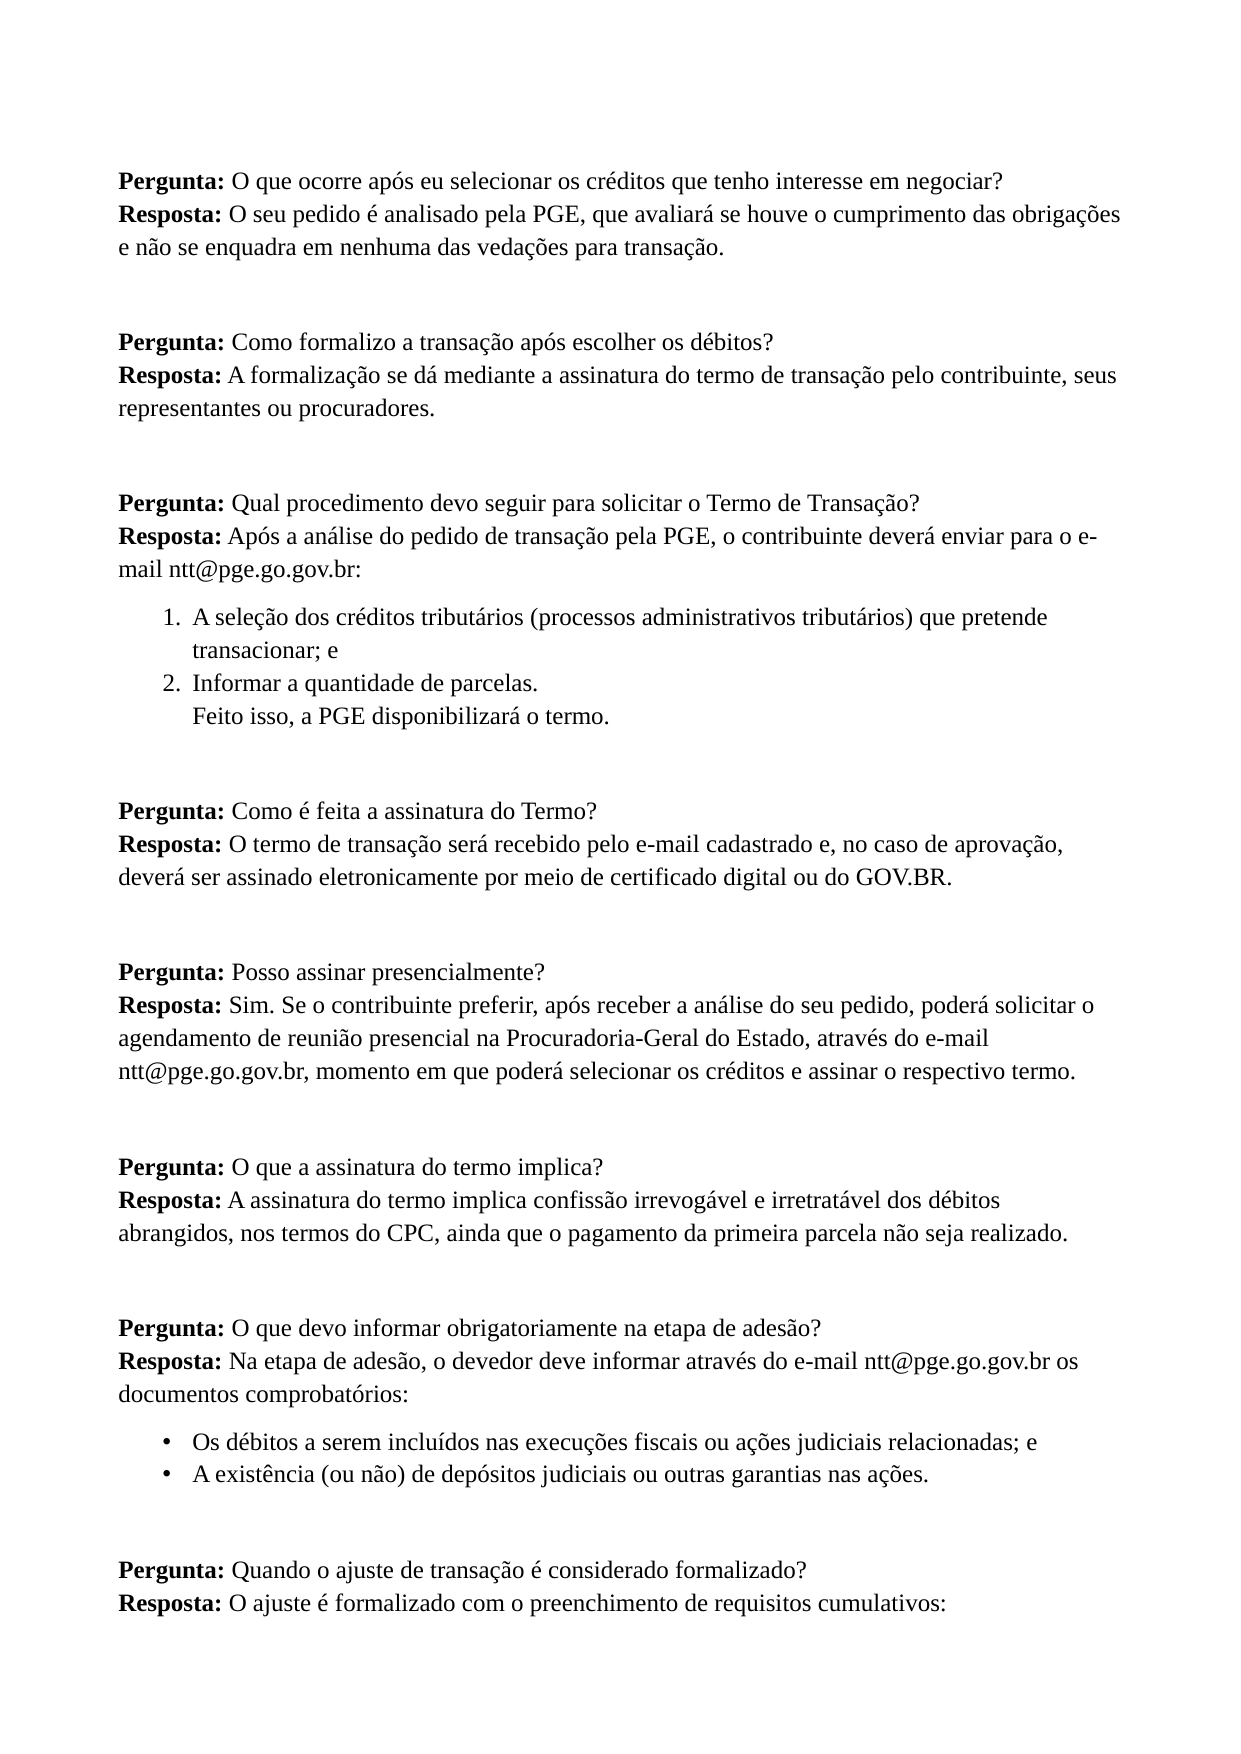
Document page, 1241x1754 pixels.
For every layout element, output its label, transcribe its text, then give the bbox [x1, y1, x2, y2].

list A seleção dos créditos tributários (processos administrativos tributários) que pretende transacionar; e [162, 602, 1122, 664]
list Informar a quantidade de parcelas. Feito isso, a PGE disponibilizará o termo. [162, 668, 1122, 730]
text Pergunta: Posso assinar presencialmente? Resposta: Sim. Se o contribuinte preferir, após receber a análise do seu pedido, poderá solicitar o agendamento de reunião presencial na Procuradoria-Geral do Estado, através do e-mail ntt@pge.go.gov.br, momento em que poderá selecionar os créditos e assinar o respectivo termo. [118, 957, 1122, 1085]
text Pergunta: O que a assinatura do termo implica? Resposta: A assinatura do termo implica confissão irrevogável e irretratável dos débitos abrangidos, nos termos do CPC, ainda que o pagamento da primeira parcela não seja realizado. [118, 1152, 1122, 1246]
text Pergunta: Como formalizo a transação após escolher os débitos? Resposta: A formalização se dá mediante a assinatura do termo de transação pelo contribuinte, seus representantes ou procuradores. [118, 327, 1122, 422]
text Pergunta: O que devo informar obrigatoriamente na etapa de adesão? Resposta: Na etapa de adesão, o devedor deve informar através do e-mail ntt@pge.go.gov.br os documentos comprobatórios: [118, 1313, 1122, 1408]
list Os débitos a serem incluídos nas execuções fiscais ou ações judiciais relacionadas; e [162, 1427, 1122, 1455]
list A existência (ou não) de depósitos judiciais ou outras garantias nas ações. [162, 1459, 1122, 1488]
text Pergunta: Qual procedimento devo seguir para solicitar o Termo de Transação? Resposta: Após a análise do pedido de transação pela PGE, o contribuinte deverá enviar para o e-mail ntt@pge.go.gov.br: [118, 488, 1122, 583]
text Pergunta: Quando o ajuste de transação é considerado formalizado? Resposta: O ajuste é formalizado com o preenchimento de requisitos cumulativos: [118, 1555, 1122, 1617]
text Pergunta: Como é feita a assinatura do Termo? Resposta: O termo de transação será recebido pelo e-mail cadastrado e, no caso de aprovação, deverá ser assinado eletronicamente por meio de certificado digital ou do GOV.BR. [118, 796, 1122, 891]
text Pergunta: O que ocorre após eu selecionar os créditos que tenho interesse em negociar? Resposta: O seu pedido é analisado pela PGE, que avaliará se houve o cumprimento das obrigações e não se enquadra em nenhuma das vedações para transação. [118, 166, 1122, 261]
